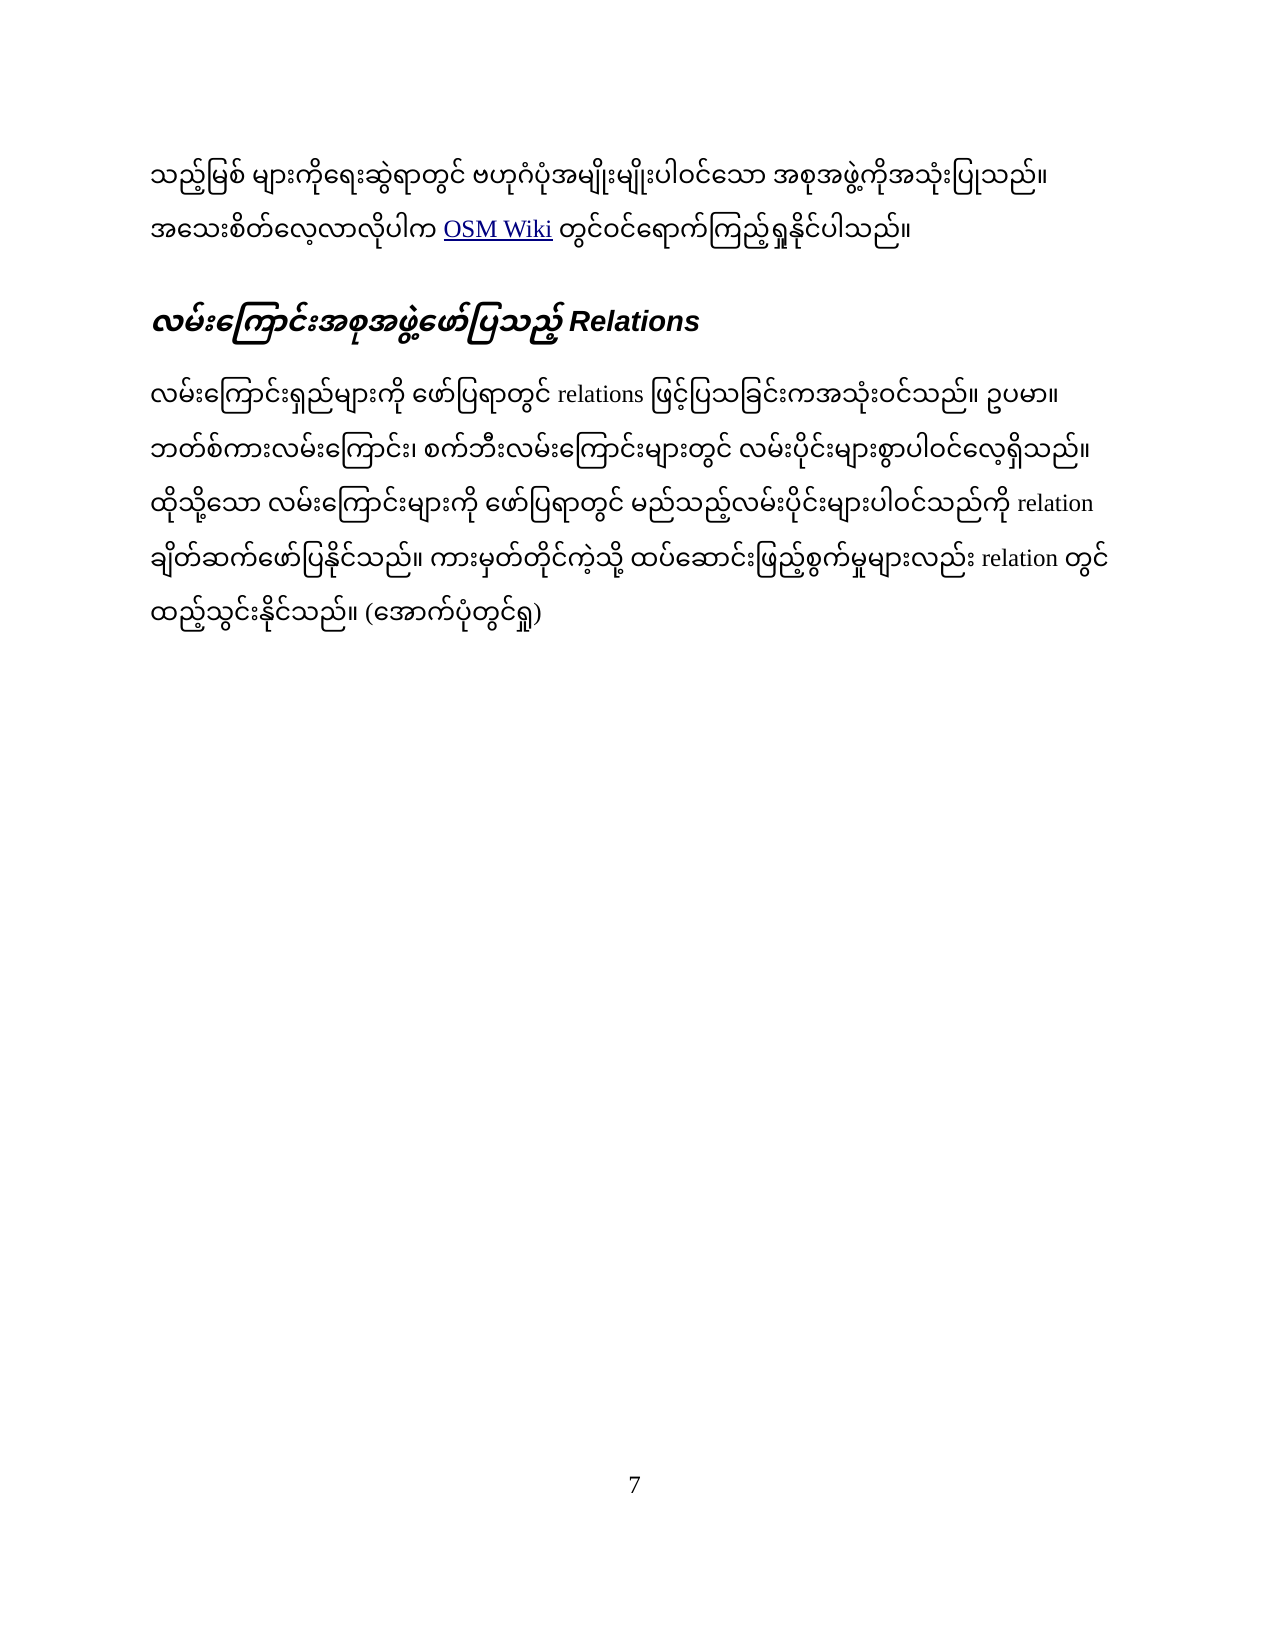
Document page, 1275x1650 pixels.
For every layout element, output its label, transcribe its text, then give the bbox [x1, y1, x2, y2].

text သည့်မြစ် များကိုရေးဆွဲရာတွင် ဗဟုဂံပုံအမျိုးမျိုးပါဝင်သော အစုအဖွဲ့ကိုအသုံးပြုသည်။ အသေးစိတ်လေ့လာလိုပါက OSM Wiki တွင်ဝင်ရောက်ကြည့်ရှုနိုင်ပါသည်။ [150, 150, 1125, 259]
subtitle လမ်းကြောင်းအစုအဖွဲ့ဖော်ပြသည့် Relations [150, 293, 1125, 357]
text လမ်းကြောင်းရှည်များကို ဖော်ပြရာတွင် relations ဖြင့်ပြသခြင်းကအသုံးဝင်သည်။ ဥပမာ။ ဘတ်စ်ကားလမ်းကြောင်း၊ စက်ဘီးလမ်းကြောင်းများတွင် လမ်းပိုင်းများစွာပါဝင်လေ့ရှိသည်။ ထိုသို့သော လမ်းကြောင်းများကို ဖော်ပြရာတွင် မည်သည့်လမ်းပိုင်းများပါဝင်သည်ကို relation ချိတ်ဆက်ဖော်ပြနိုင်သည်။ ကားမှတ်တိုင်ကဲ့သို့ ထပ်ဆောင်းဖြည့်စွက်မှုများလည်း relation တွင်ထည့်သွင်းနိုင်သည်။ (အောက်ပုံတွင်ရှု) [150, 369, 1125, 642]
